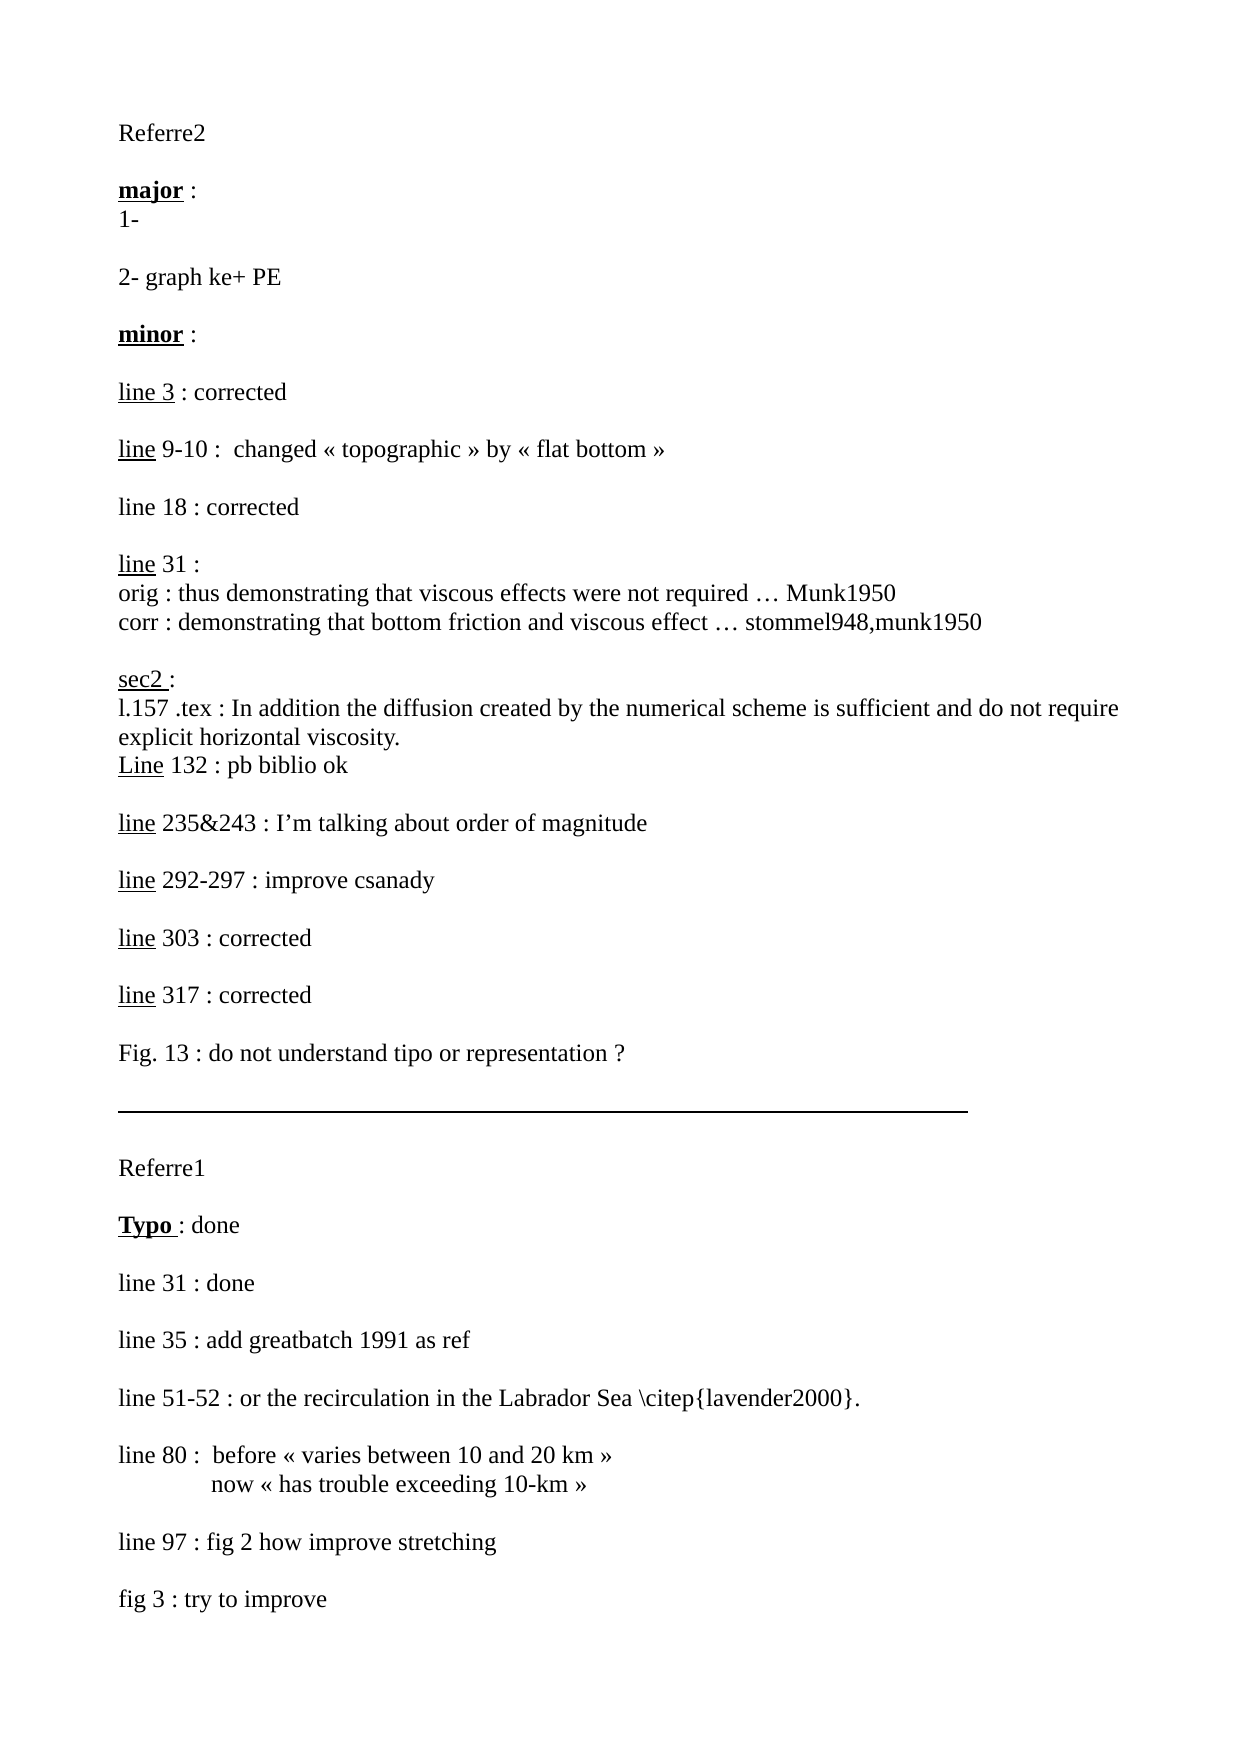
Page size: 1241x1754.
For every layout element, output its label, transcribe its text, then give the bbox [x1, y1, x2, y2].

text Referre2 [118, 118, 1122, 147]
text line 18 : corrected [118, 492, 1122, 521]
text 1- [118, 204, 1122, 233]
text line 97 : fig 2 how improve stretching [118, 1527, 1122, 1556]
text fig 3 : try to improve [118, 1584, 1122, 1613]
text major : [118, 176, 1122, 204]
text line 3 : corrected [118, 377, 1122, 406]
text line 31 : [118, 549, 1122, 578]
text Referre1 [118, 1153, 1122, 1182]
text line 51-52 : or the recirculation in the Labrador Sea \citep{lavender2000}. [118, 1383, 1122, 1412]
text minor : [118, 319, 1122, 348]
text Line 132 : pb biblio ok [118, 751, 1122, 779]
text Typo : done [118, 1211, 1122, 1239]
text 2- graph ke+ PE [118, 262, 1122, 291]
text sec2 : [118, 664, 1122, 693]
text line 9-10 : changed « topographic » by « flat bottom » [118, 434, 1122, 463]
text line 35 : add greatbatch 1991 as ref [118, 1326, 1122, 1354]
text orig : thus demonstrating that viscous effects were not required … Munk1950 [118, 578, 1122, 607]
text Fig. 13 : do not understand tipo or representation ? [118, 1038, 1122, 1067]
text line 292-297 : improve csanady [118, 866, 1122, 894]
text line 31 : done [118, 1268, 1122, 1297]
text line 80 : before « varies between 10 and 20 km » [118, 1441, 1122, 1469]
text line 317 : corrected [118, 981, 1122, 1009]
text l.157 .tex : In addition the diffusion created by the numerical scheme is sufficient and do not require explicit horizontal viscosity. [118, 693, 1122, 751]
text line 235&243 : I’m talking about order of magnitude [118, 808, 1122, 837]
text line 303 : corrected [118, 923, 1122, 952]
text now « has trouble exceeding 10-km » [118, 1469, 1122, 1498]
text corr : demonstrating that bottom friction and viscous effect … stommel948,munk1950 [118, 607, 1122, 636]
